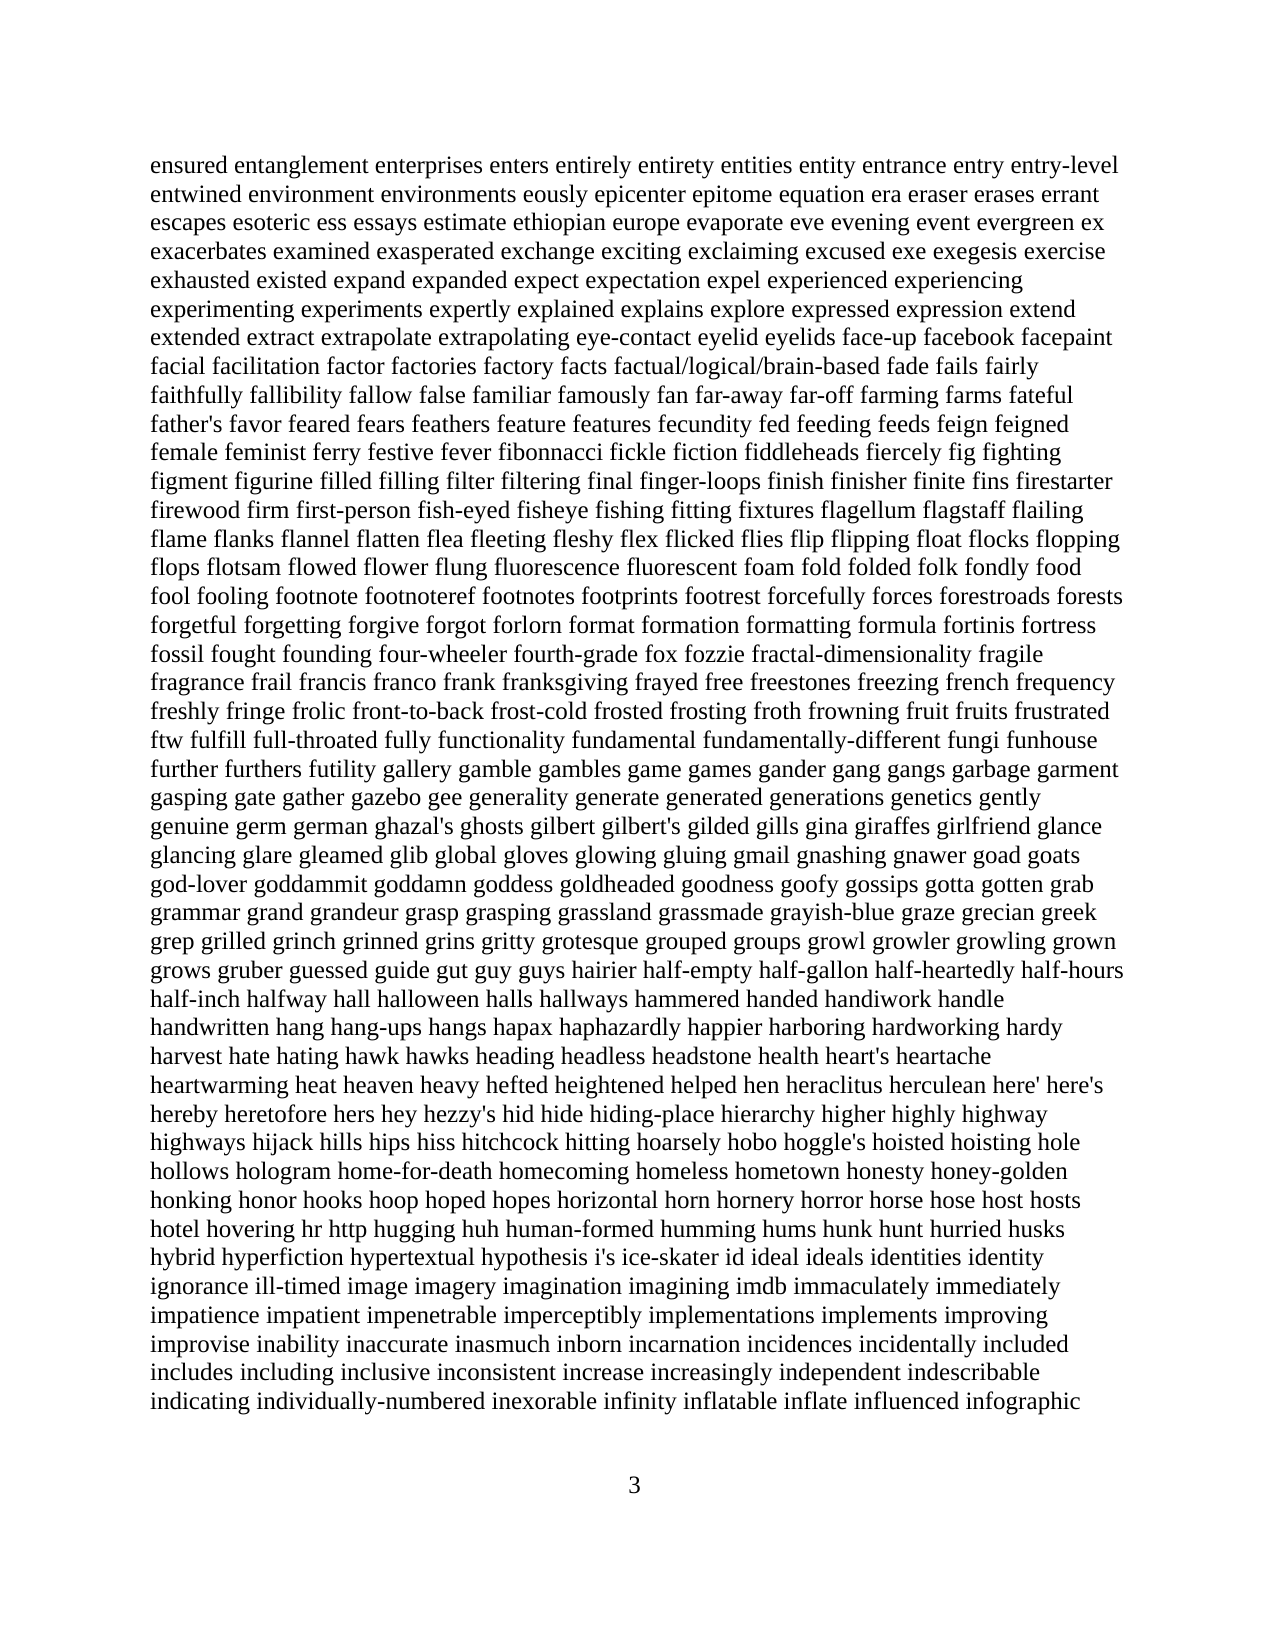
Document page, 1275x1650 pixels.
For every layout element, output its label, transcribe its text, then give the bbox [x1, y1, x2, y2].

text ensured entanglement enterprises enters entirely entirety entities entity entrance entry entry-level entwined environment environments eously epicenter epitome equation era eraser erases errant escapes esoteric ess essays estimate ethiopian europe evaporate eve evening event evergreen ex exacerbates examined exasperated exchange exciting exclaiming excused exe exegesis exercise exhausted existed expand expanded expect expectation expel experienced experiencing experimenting experiments expertly explained explains explore expressed expression extend extended extract extrapolate extrapolating eye-contact eyelid eyelids face-up facebook facepaint facial facilitation factor factories factory facts factual/logical/brain-based fade fails fairly faithfully fallibility fallow false familiar famously fan far-away far-off farming farms fateful father's favor feared fears feathers feature features fecundity fed feeding feeds feign feigned female feminist ferry festive fever fibonnacci fickle fiction fiddleheads fiercely fig fighting figment figurine filled filling filter filtering final finger-loops finish finisher finite fins firestarter firewood firm first-person fish-eyed fisheye fishing fitting fixtures flagellum flagstaff flailing flame flanks flannel flatten flea fleeting fleshy flex flicked flies flip flipping float flocks flopping flops flotsam flowed flower flung fluorescence fluorescent foam fold folded folk fondly food fool fooling footnote footnoteref footnotes footprints footrest forcefully forces forestroads forests forgetful forgetting forgive forgot forlorn format formation formatting formula fortinis fortress fossil fought founding four-wheeler fourth-grade fox fozzie fractal-dimensionality fragile fragrance frail francis franco frank franksgiving frayed free freestones freezing french frequency freshly fringe frolic front-to-back frost-cold frosted frosting froth frowning fruit fruits frustrated ftw fulfill full-throated fully functionality fundamental fundamentally-different fungi funhouse further furthers futility gallery gamble gambles game games gander gang gangs garbage garment gasping gate gather gazebo gee generality generate generated generations genetics gently genuine germ german ghazal's ghosts gilbert gilbert's gilded gills gina giraffes girlfriend glance glancing glare gleamed glib global gloves glowing gluing gmail gnashing gnawer goad goats god-lover goddammit goddamn goddess goldheaded goodness goofy gossips gotta gotten grab grammar grand grandeur grasp grasping grassland grassmade grayish-blue graze grecian greek grep grilled grinch grinned grins gritty grotesque grouped groups growl growler growling grown grows gruber guessed guide gut guy guys hairier half-empty half-gallon half-heartedly half-hours half-inch halfway hall halloween halls hallways hammered handed handiwork handle handwritten hang hang-ups hangs hapax haphazardly happier harboring hardworking hardy harvest hate hating hawk hawks heading headless headstone health heart's heartache heartwarming heat heaven heavy hefted heightened helped hen heraclitus herculean here' here's hereby heretofore hers hey hezzy's hid hide hiding-place hierarchy higher highly highway highways hijack hills hips hiss hitchcock hitting hoarsely hobo hoggle's hoisted hoisting hole hollows hologram home-for-death homecoming homeless hometown honesty honey-golden honking honor hooks hoop hoped hopes horizontal horn hornery horror horse hose host hosts hotel hovering hr http hugging huh human-formed humming hums hunk hunt hurried husks hybrid hyperfiction hypertextual hypothesis i's ice-skater id ideal ideals identities identity ignorance ill-timed image imagery imagination imagining imdb immaculately immediately impatience impatient impenetrable imperceptibly implementations implements improving improvise inability inaccurate inasmuch inborn incarnation incidences incidentally included includes including inclusive inconsistent increase increasingly independent indescribable indicating individually-numbered inexorable infinity inflatable inflate influenced infographic [150, 150, 1125, 1415]
